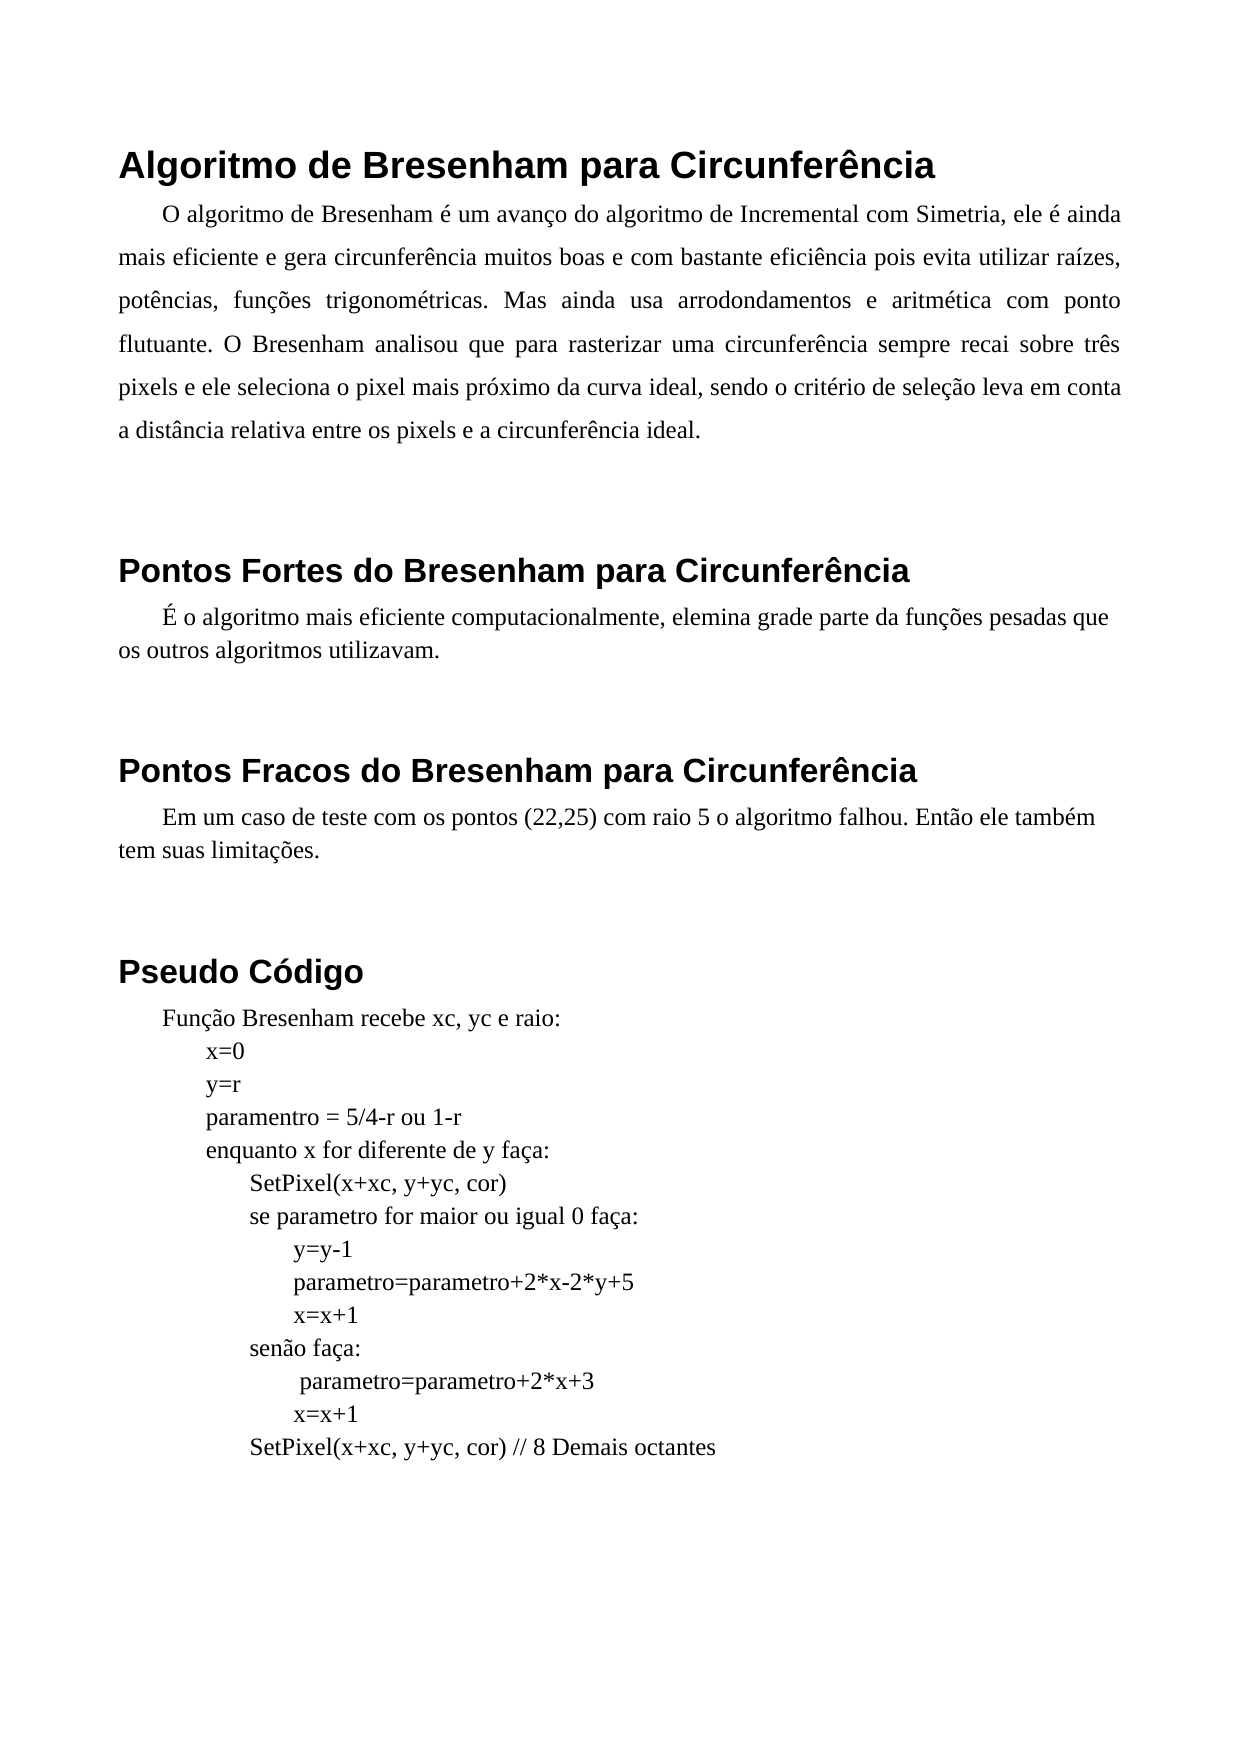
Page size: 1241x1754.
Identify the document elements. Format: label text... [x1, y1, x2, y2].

text Em um caso de teste com os pontos (22,25) com raio 5 o algoritmo falhou. Então ele também tem suas limitações. [118, 802, 1122, 864]
text Função Bresenham recebe xc, yc e raio: x=0 y=r paramentro = 5/4-r ou 1-r enquanto x for diferente de y faça: SetPixel(x+xc, y+yc, cor) se parametro for maior ou igual 0 faça: y=y-1 parametro=parametro+2*x-2*y+5 x=x+1 senão faça: parametro=parametro+2*x+3 x=x+1 SetPixel(x+xc, y+yc, cor) // 8 Demais octantes [118, 1003, 1122, 1461]
subtitle Pontos Fracos do Bresenham para Circunferência [118, 751, 1122, 790]
subtitle Algoritmo de Bresenham para Circunferência [118, 143, 1122, 187]
text O algoritmo de Bresenham é um avanço do algoritmo de Incremental com Simetria, ele é ainda mais eficiente e gera circunferência muitos boas e com bastante eficiência pois evita utilizar raízes, potências, funções trigonométricas. Mas ainda usa arrodondamentos e aritmética com ponto flutuante. O Bresenham analisou que para rasterizar uma circunferência sempre recai sobre três pixels e ele seleciona o pixel mais próximo da curva ideal, sendo o critério de seleção leva em conta a distância relativa entre os pixels e a circunferência ideal. [118, 199, 1122, 444]
subtitle Pontos Fortes do Bresenham para Circunferência [118, 551, 1122, 590]
text É o algoritmo mais eficiente computacionalmente, elemina grade parte da funções pesadas que os outros algoritmos utilizavam. [118, 602, 1122, 664]
subtitle Pseudo Código [118, 952, 1122, 990]
